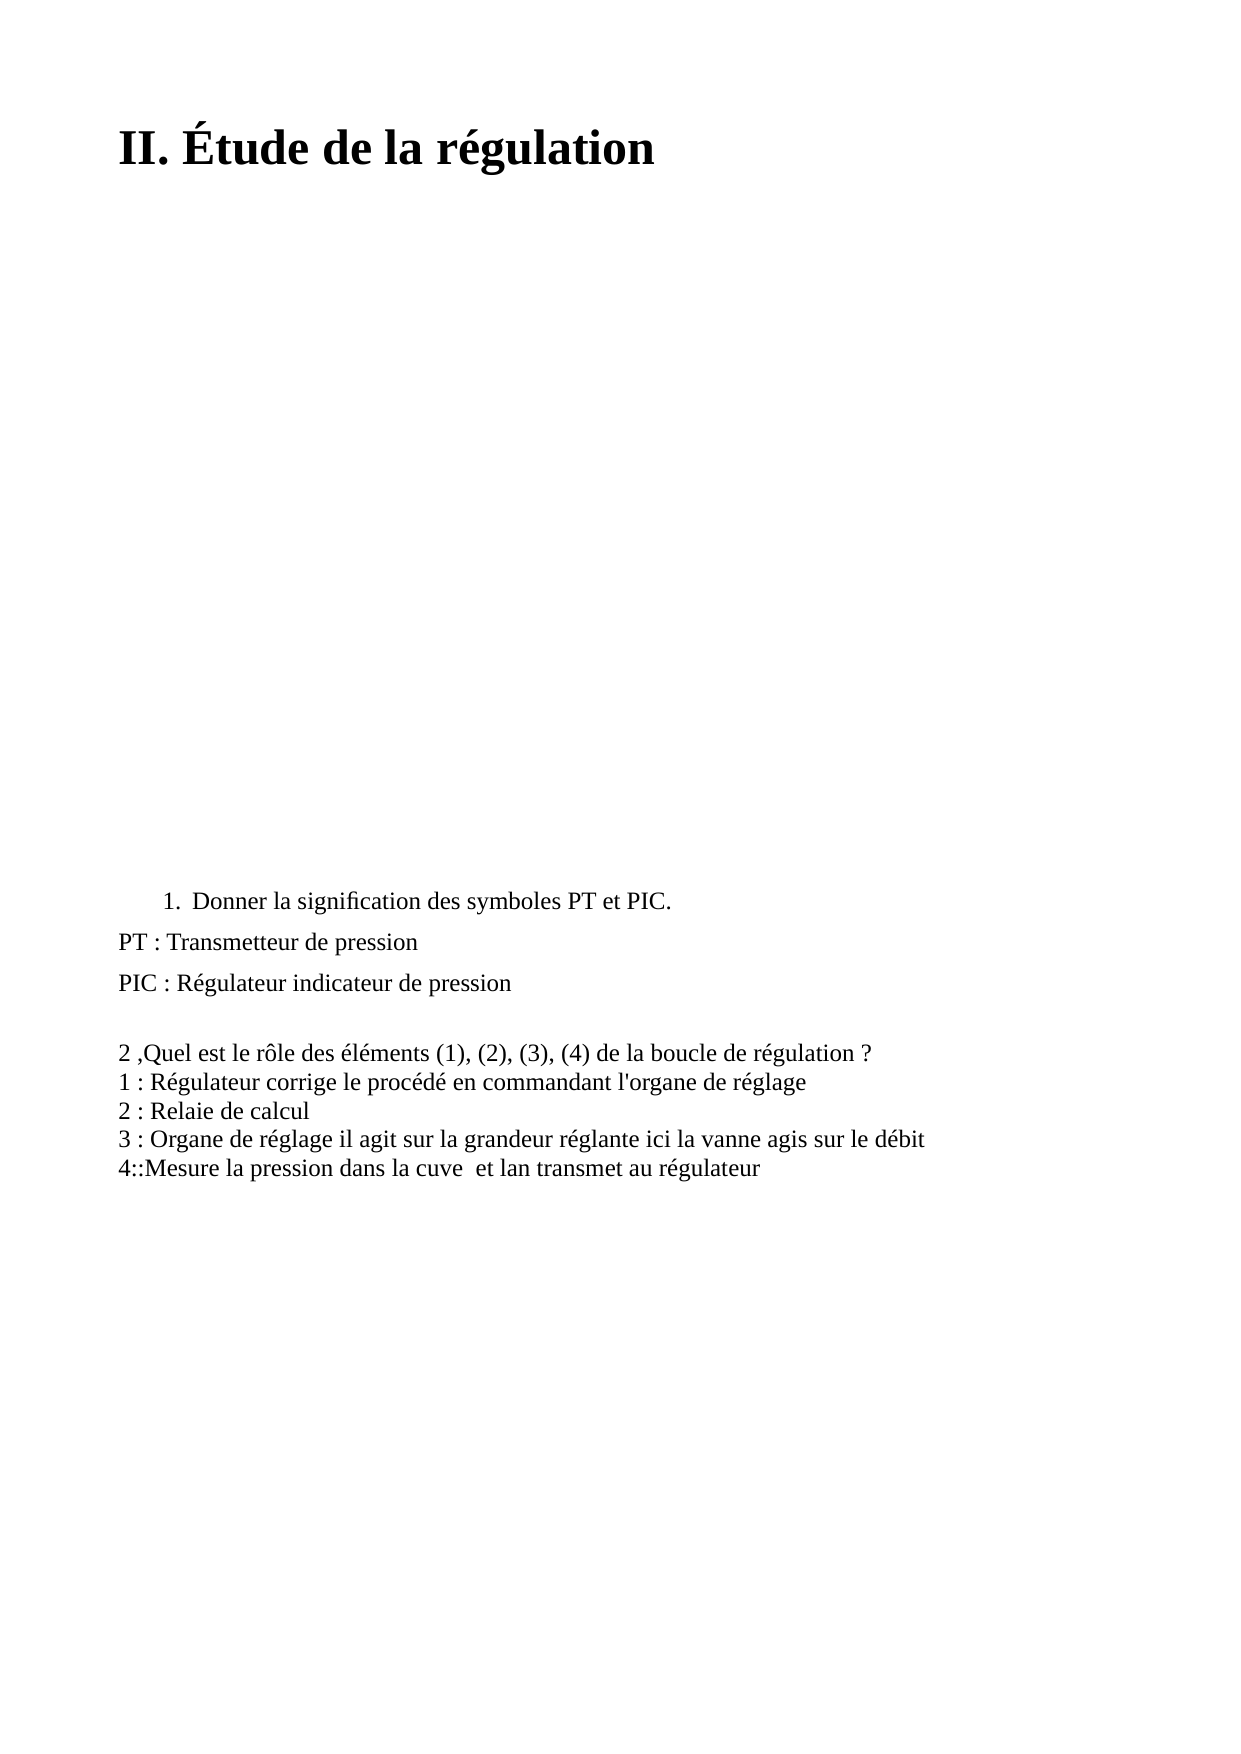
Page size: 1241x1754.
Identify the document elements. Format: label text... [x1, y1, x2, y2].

text PT : Transmetteur de pression [118, 927, 1122, 956]
list Donner la signiﬁcation des symboles PT et PIC. [162, 886, 1122, 914]
text 3 : Organe de réglage il agit sur la grandeur réglante ici la vanne agis sur le débit [118, 1124, 1122, 1153]
text PIC : Régulateur indicateur de pression [118, 968, 1122, 997]
text 4::Mesure la pression dans la cuve et lan transmet au régulateur [118, 1153, 1122, 1182]
text 2 : Relaie de calcul [118, 1096, 1122, 1124]
text 1 : Régulateur corrige le procédé en commandant l'organe de réglage [118, 1067, 1122, 1096]
text 2 ,Quel est le rôle des éléments (1), (2), (3), (4) de la boucle de régulation ? [118, 1038, 1122, 1067]
subtitle II. Étude de la régulation [118, 118, 1122, 176]
